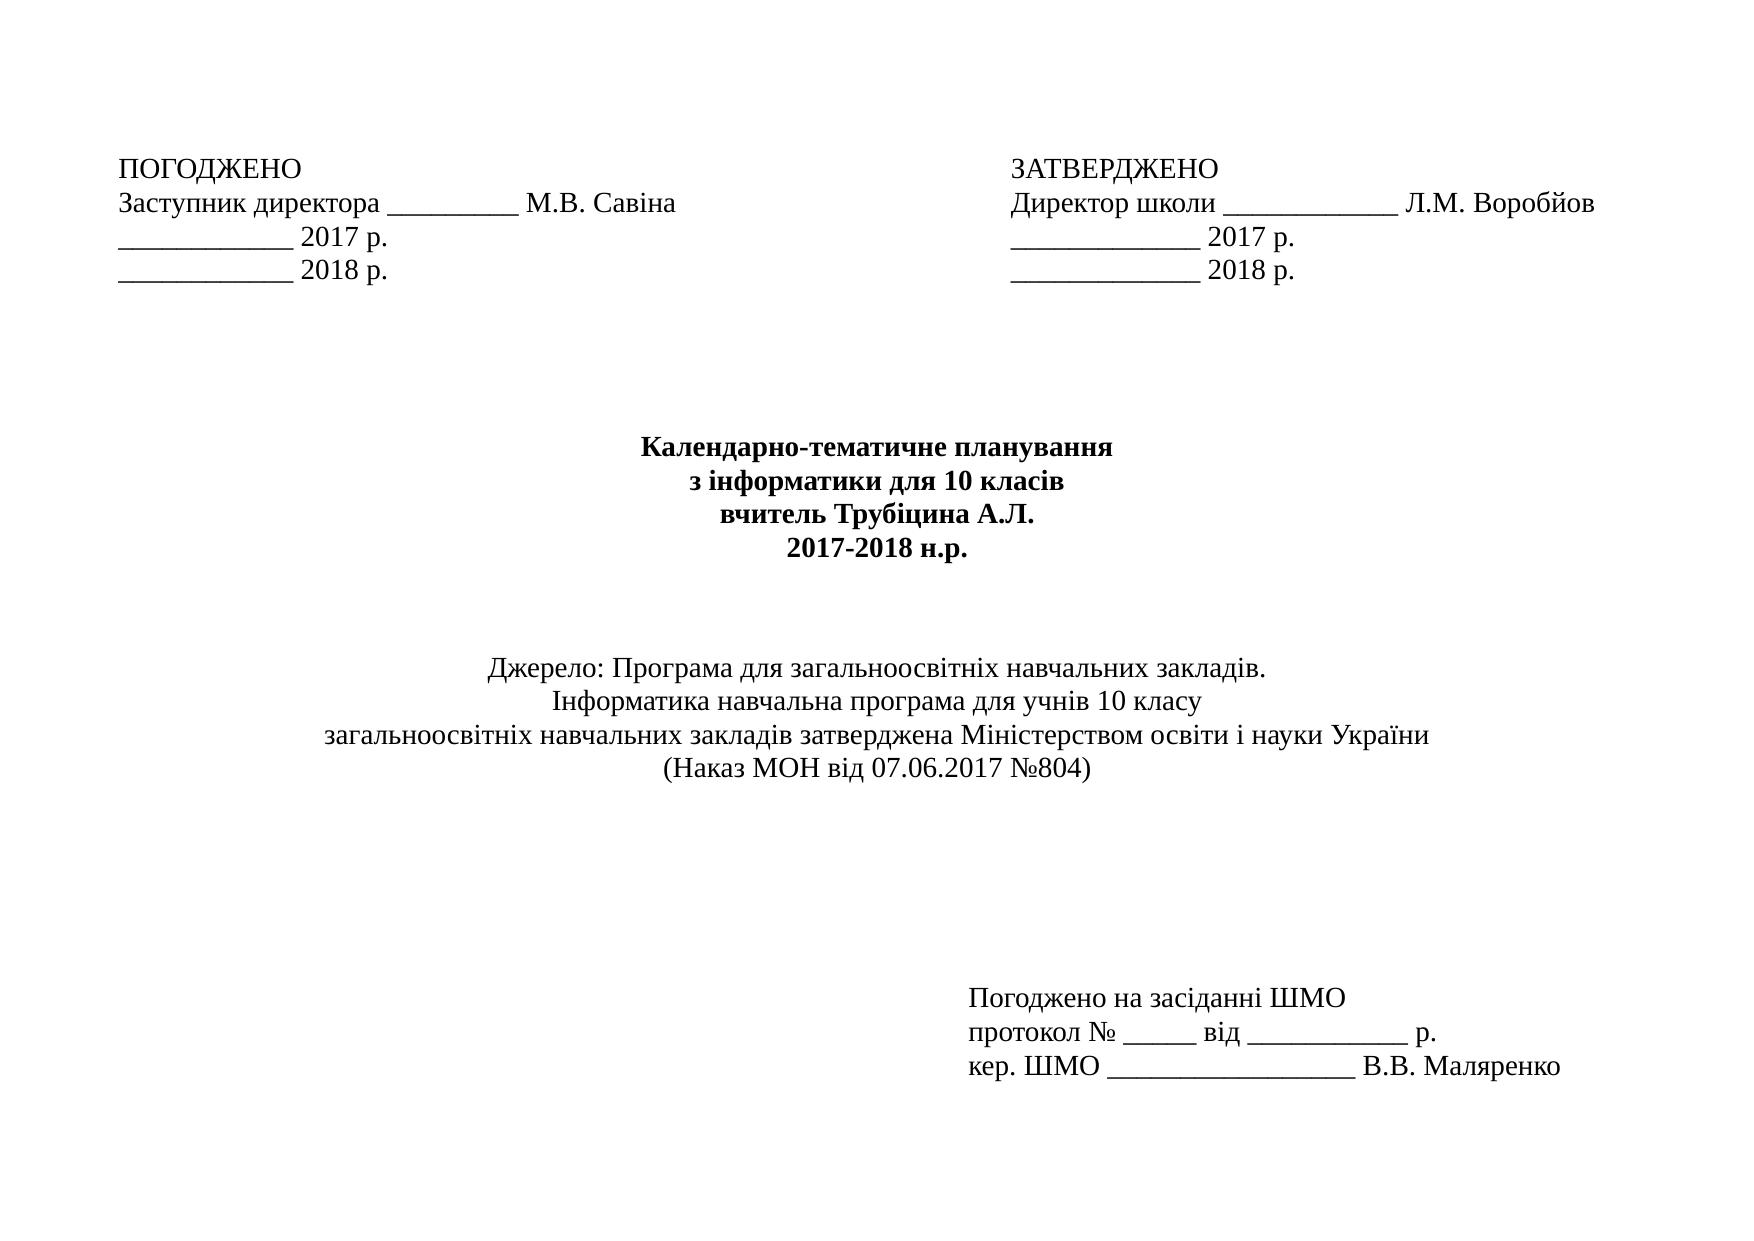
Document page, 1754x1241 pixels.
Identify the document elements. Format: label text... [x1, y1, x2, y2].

text 2017-2018 н.р. [118, 530, 1636, 564]
text (Наказ МОН від 07.06.2017 №804) [118, 751, 1636, 784]
text Погоджено на засіданні ШМО [118, 981, 1636, 1014]
text з інформатики для 10 класів [118, 463, 1636, 497]
text кер. ШМО _________________ В.В. Маляренко [118, 1048, 1636, 1081]
text Джерело: Програма для загальноосвітніх навчальних закладів. [118, 650, 1636, 683]
text ____________ 2018 р. _____________ 2018 р. [118, 252, 1636, 286]
text Календарно-тематичне планування [118, 429, 1636, 463]
text ПОГОДЖЕНО ЗАТВЕРДЖЕНО [118, 152, 1636, 185]
text загальноосвітніх навчальних закладів затверджена Міністерством освіти і науки України [118, 717, 1636, 751]
text ____________ 2017 р. _____________ 2017 р. [118, 219, 1636, 252]
text вчитель Трубіцина А.Л. [118, 497, 1636, 530]
text Заступник директора _________ М.В. Савіна Директор школи ____________ Л.М. Воробйов [118, 185, 1636, 219]
text протокол № _____ від ___________ р. [118, 1014, 1636, 1048]
text Інформатика навчальна програма для учнів 10 класу [118, 683, 1636, 717]
